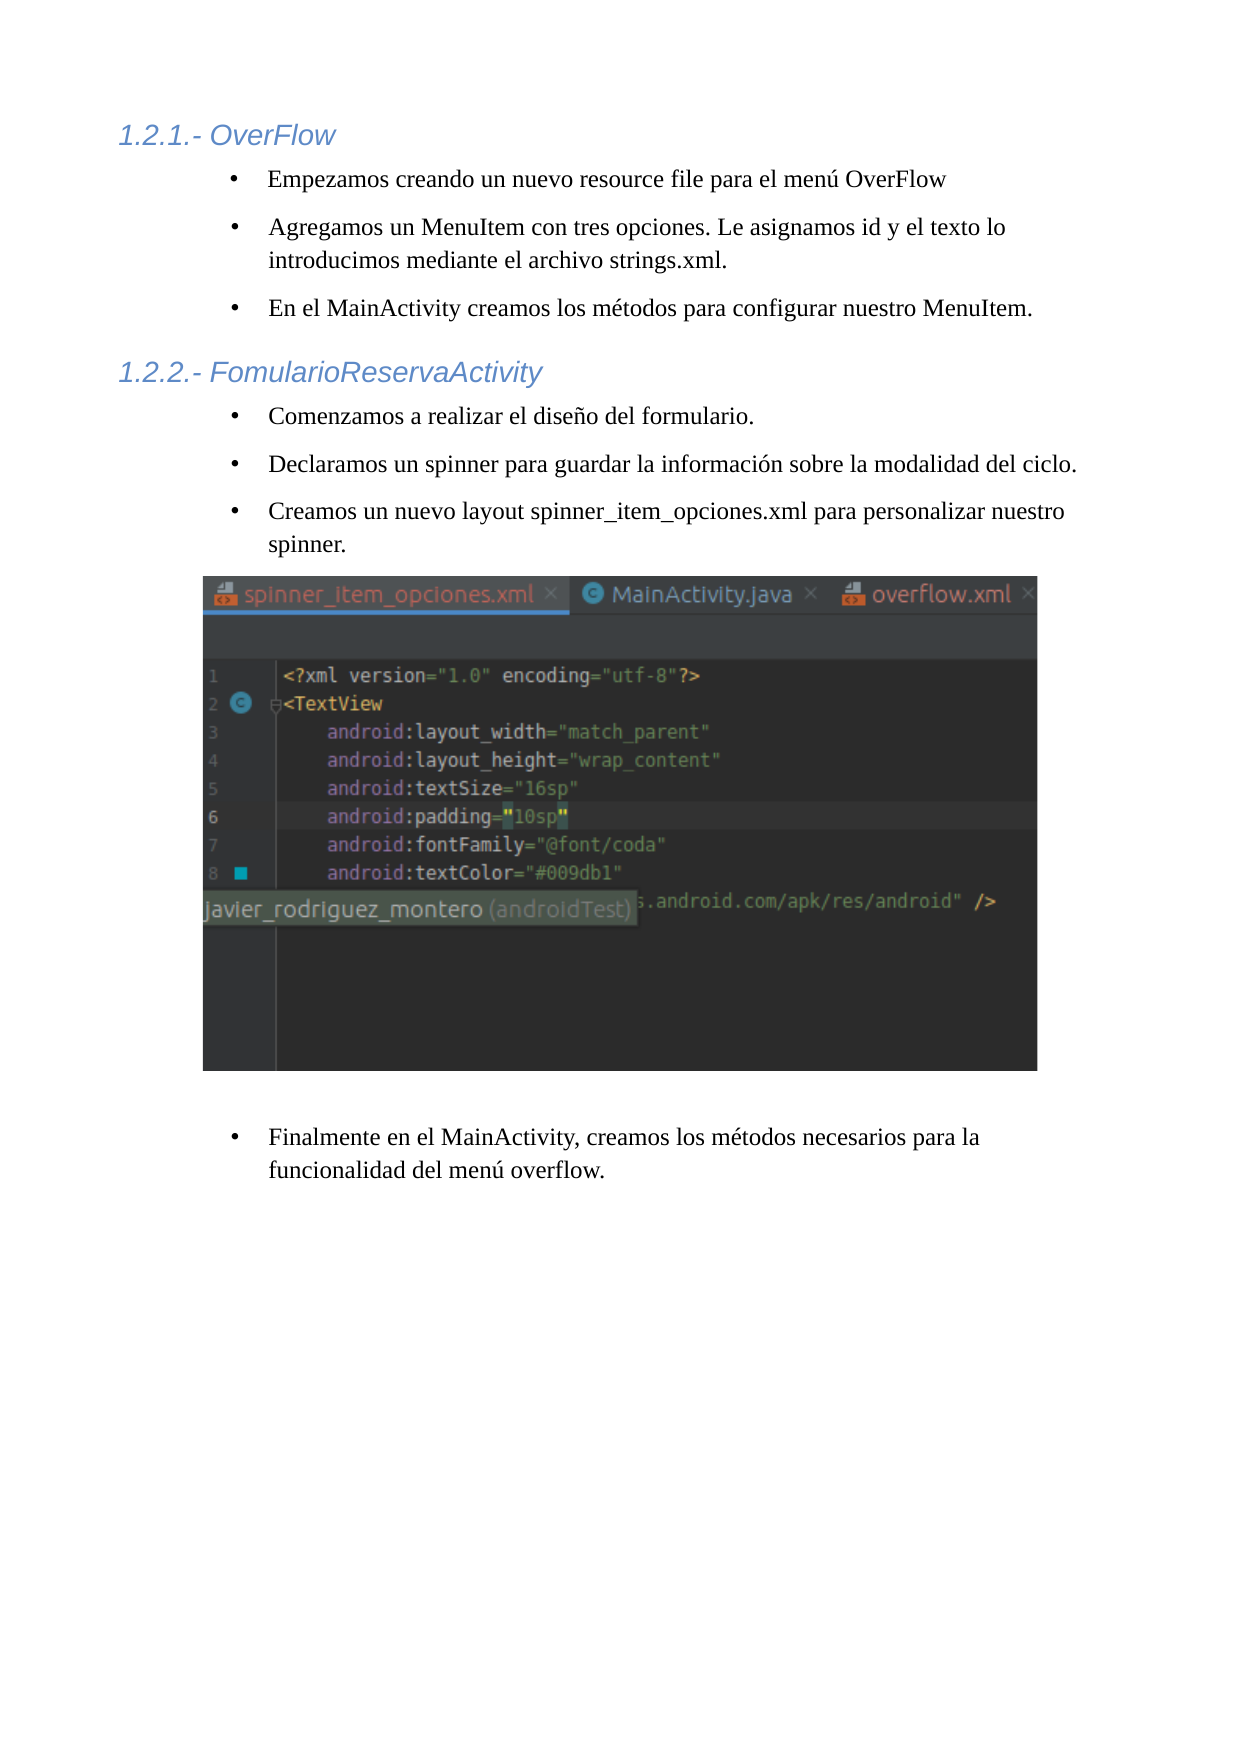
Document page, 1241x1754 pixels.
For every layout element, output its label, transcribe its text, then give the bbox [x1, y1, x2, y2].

subtitle 1.2.2.- FomularioReservaActivity [118, 355, 1122, 388]
list Creamos un nuevo layout spinner_item_opciones.xml para personalizar nuestro spinner. [231, 496, 1122, 558]
list Agregamos un MenuItem con tres opciones. Le asignamos id y el texto lo introducimos mediante el archivo strings.xml. [231, 212, 1122, 274]
picture [202, 576, 1038, 1071]
list Declaramos un spinner para guardar la información sobre la modalidad del ciclo. [231, 449, 1122, 477]
list Finalmente en el MainActivity, creamos los métodos necesarios para la funcionalidad del menú overflow. [231, 1122, 1122, 1184]
list Comenzamos a realizar el diseño del formulario. [231, 401, 1122, 430]
subtitle 1.2.1.- OverFlow [118, 118, 1122, 152]
list Empezamos creando un nuevo resource file para el menú OverFlow [229, 164, 1122, 193]
list En el MainActivity creamos los métodos para configurar nuestro MenuItem. [231, 293, 1122, 321]
